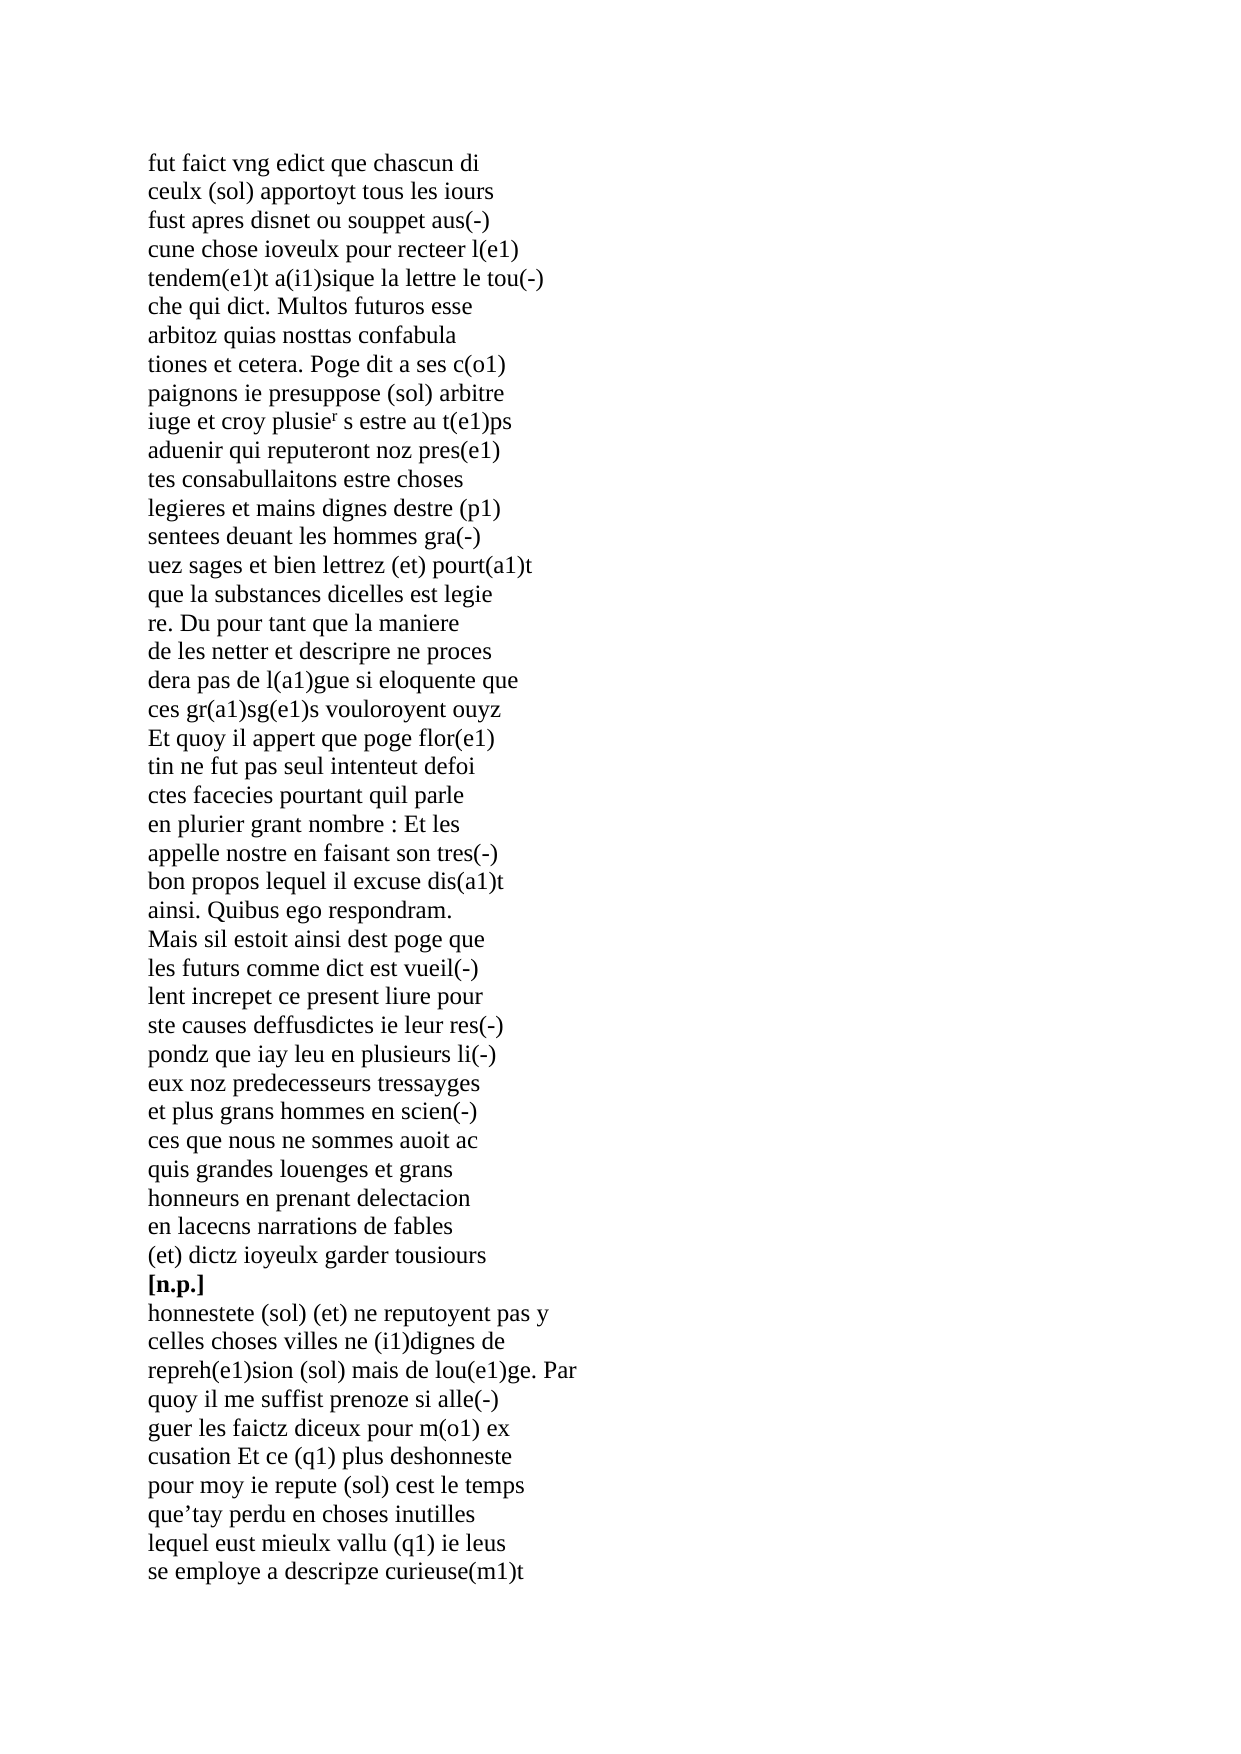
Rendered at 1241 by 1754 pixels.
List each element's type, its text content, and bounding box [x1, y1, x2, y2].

text fut faict vng edict que chascun di ceulx (sol) apportoyt tous les iours fust apres disnet ou souppet aus(-) cune chose ioveulx pour recteer l(e1) tendem(e1)t a(i1)sique la lettre le tou(-) che qui dict. Multos futuros esse arbitoz quias nosttas confabula tiones et cetera. Poge dit a ses c(o1) paignons ie presuppose (sol) arbitre iuge et croy plusier s estre au t(e1)ps aduenir qui reputeront noz pres(e1) tes consabullaitons estre choses legieres et mains dignes destre (p1) sentees deuant les hommes gra(-) uez sages et bien lettrez (et) pourt(a1)t que la substances dicelles est legie re. Du pour tant que la maniere de les netter et descripre ne proces dera pas de l(a1)gue si eloquente que ces gr(a1)sg(e1)s vouloroyent ouyz Et quoy il appert que poge flor(e1) tin ne fut pas seul intenteut defoi ctes facecies pourtant quil parle en plurier grant nombre : Et les appelle nostre en faisant son tres(-) bon propos lequel il excuse dis(a1)t ainsi. Quibus ego respondram. Mais sil estoit ainsi dest poge que les futurs comme dict est vueil(-) lent increpet ce present liure pour ste causes deffusdictes ie leur res(-) pondz que iay leu en plusieurs li(-) eux noz predecesseurs tressayges et plus grans hommes en scien(-) ces que nous ne sommes auoit ac quis grandes louenges et grans honneurs en prenant delectacion en lacecns narrations de fables (et) dictz ioyeulx garder tousiours [n.p.] honnestete (sol) (et) ne reputoyent pas y celles choses villes ne (i1)dignes de repreh(e1)sion (sol) mais de lou(e1)ge. Par quoy il me suffist prenoze si alle(-) guer les faictz diceux pour m(o1) ex cusation Et ce (q1) plus deshonneste pour moy ie repute (sol) cest le temps que’tay perdu en choses inutilles lequel eust mieulx vallu (q1) ie leus se employe a descripze curieuse(m1)t [148, 148, 1093, 1585]
